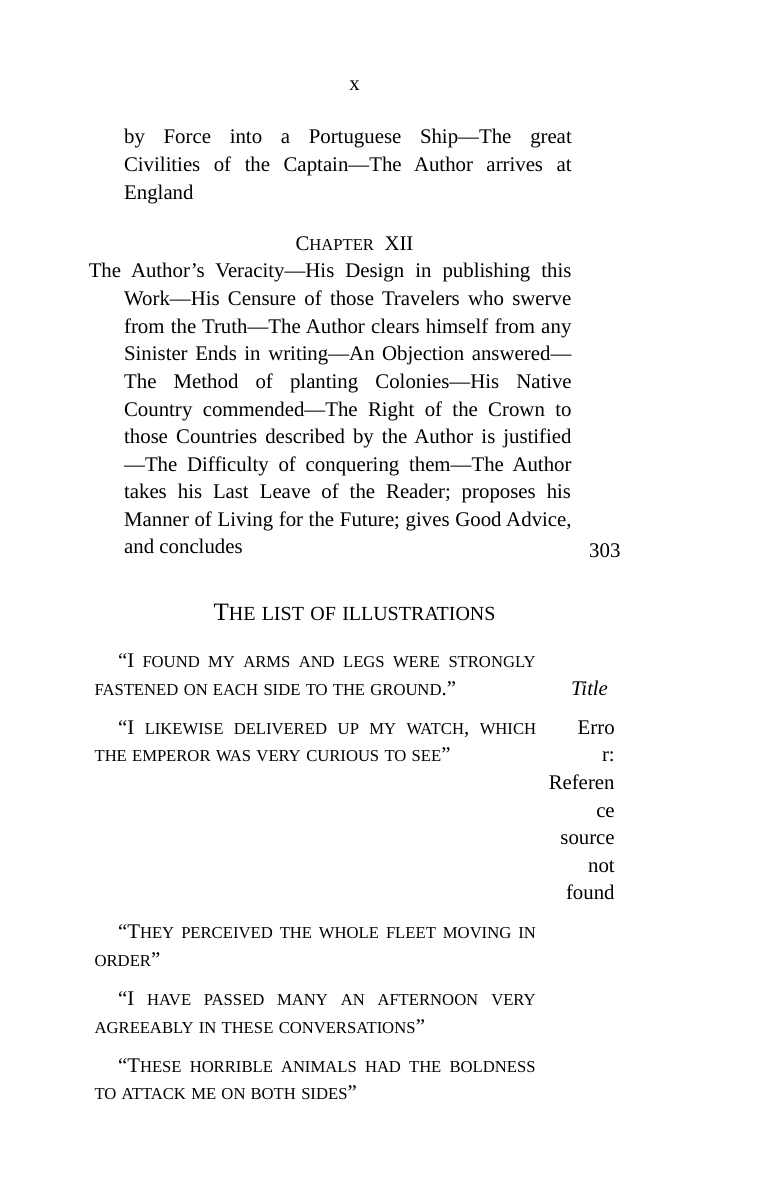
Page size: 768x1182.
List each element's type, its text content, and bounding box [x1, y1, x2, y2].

table_cell Chapter XII [89, 207, 620, 258]
table_header “I found my arms and legs were strongly fastened on each side to the ground.” [89, 642, 542, 709]
table_header Title [542, 642, 620, 709]
subtitle The list of illustrations [88, 597, 620, 626]
table_cell “I likewise delivered up my watch, which the emperor was very curious to see” [89, 709, 542, 914]
table_cell 325 [572, 259, 620, 562]
table_cell “I have passed many an afternoon very agreeably in these conversations” [89, 980, 542, 1047]
table_cell [542, 1047, 620, 1114]
table_cell The Author’s Veracity—His Design in publishing this Work—His Censure of those Travelers who swerve from the Truth—The Author clears himself from any Sinister Ends in writing—An Objection answered—The Method of planting Colonies—His Native Country commended—The Right of the Crown to those Countries described by the Author is justified—The Difficulty of conquering them—The Author takes his Last Leave of the Reader; proposes his Manner of Living for the Future; gives Good Advice, and concludes [89, 259, 572, 562]
table_cell [542, 980, 620, 1047]
table_cell “They perceived the whole fleet moving in order” [89, 914, 542, 980]
table_cell [542, 914, 620, 980]
table_cell Error: Reference source not found [542, 709, 620, 914]
table_cell 315 [572, 124, 620, 207]
table_cell “These horrible animals had the boldness to attack me on both sides” [89, 1047, 542, 1114]
table_cell by Force into a Portuguese Ship—The great Civilities of the Captain—The Author arrives at England [89, 124, 572, 207]
